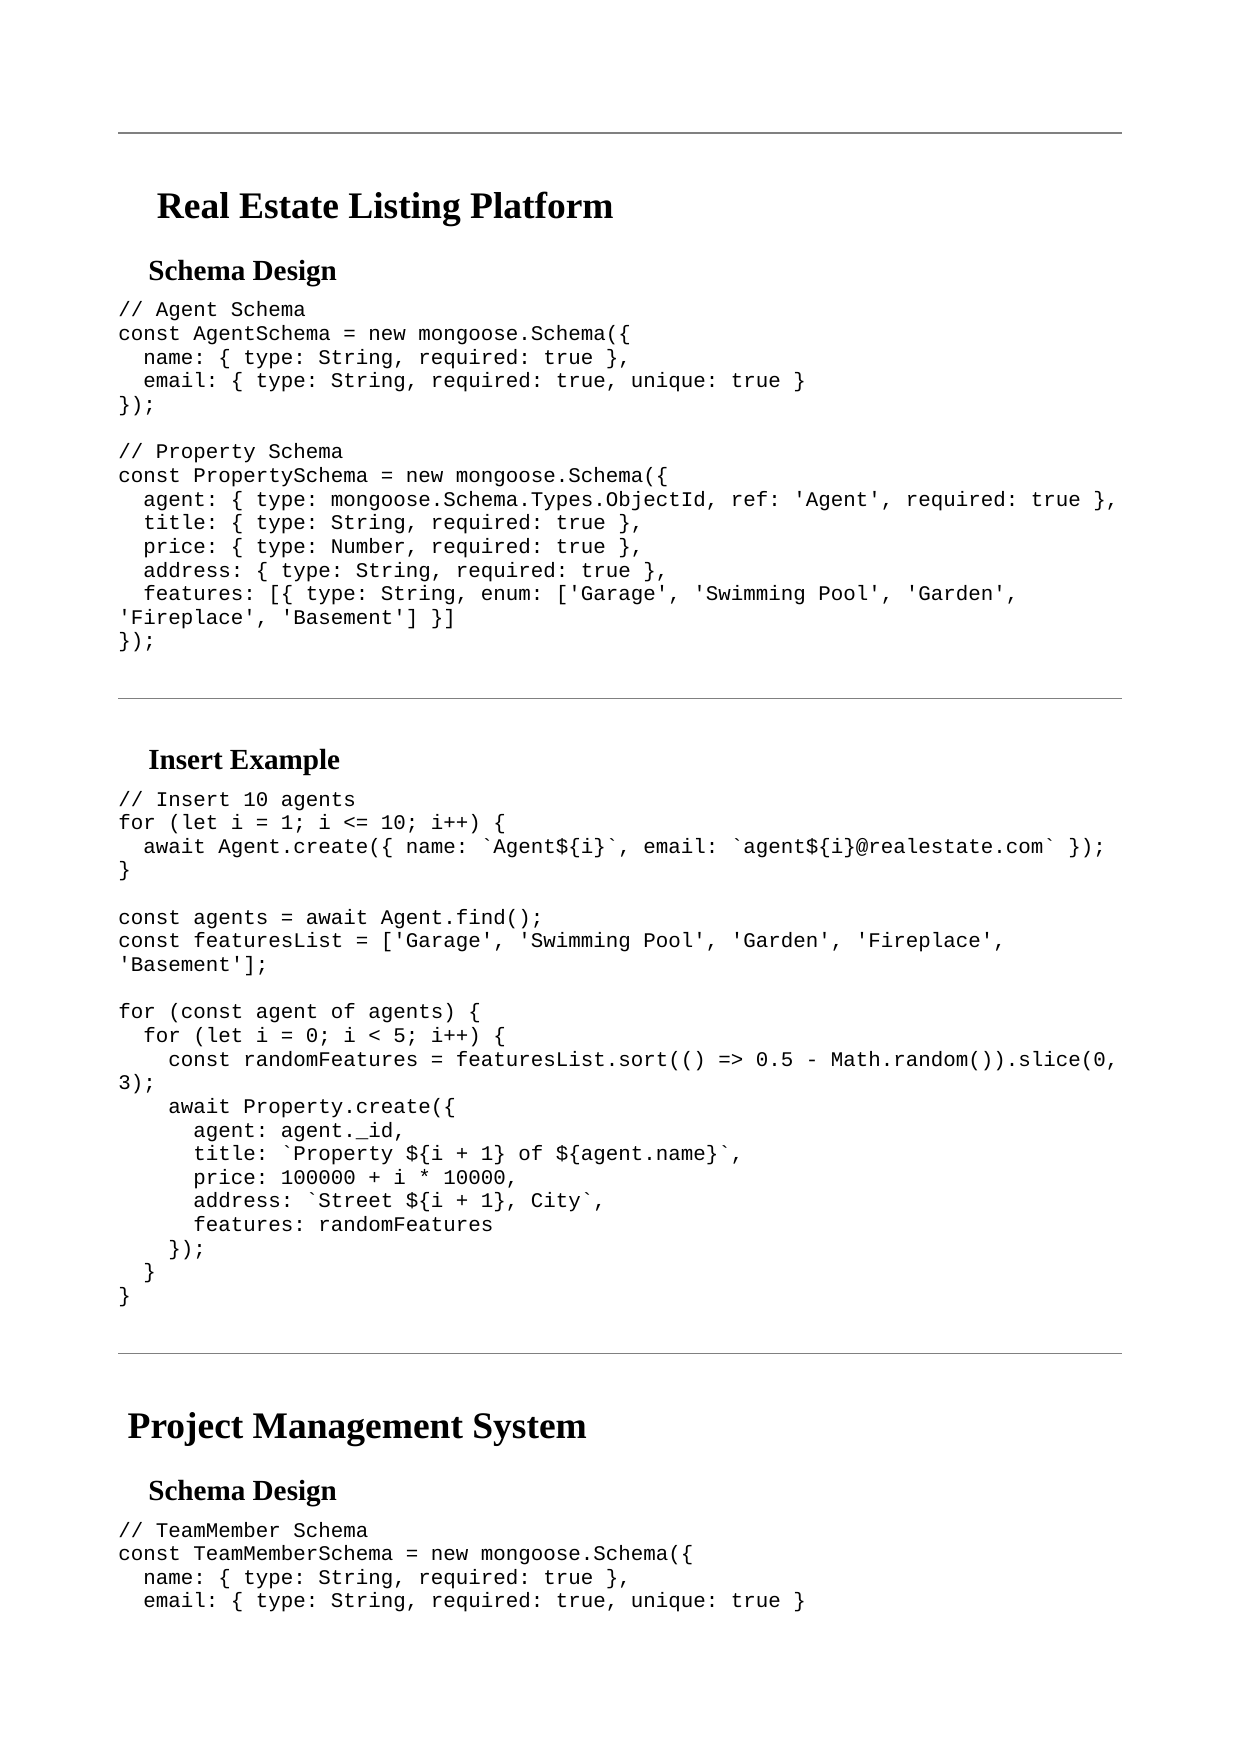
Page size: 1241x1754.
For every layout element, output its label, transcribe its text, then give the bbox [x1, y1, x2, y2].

text }); [118, 1238, 1122, 1261]
text title: `Property ${i + 1} of ${agent.name}`, [118, 1143, 1122, 1167]
text name: { type: String, required: true }, [118, 1567, 1122, 1591]
subtitle ✅ Schema Design [118, 1473, 1122, 1507]
text // Insert 10 agents [118, 788, 1122, 812]
text } [118, 1261, 1122, 1285]
text // Agent Schema [118, 299, 1122, 323]
text email: { type: String, required: true, unique: true } [118, 370, 1122, 394]
text // TeamMember Schema [118, 1519, 1122, 1543]
text await Property.create({ [118, 1096, 1122, 1119]
text const TeamMemberSchema = new mongoose.Schema({ [118, 1543, 1122, 1567]
subtitle 📝 Insert Example [118, 742, 1122, 776]
text await Agent.create({ name: `Agent${i}`, email: `agent${i}@realestate.com` }); [118, 836, 1122, 859]
text for (const agent of agents) { [118, 1001, 1122, 1025]
text const agents = await Agent.find(); [118, 907, 1122, 930]
text name: { type: String, required: true }, [118, 347, 1122, 370]
text features: [{ type: String, enum: ['Garage', 'Swimming Pool', 'Garden', 'Fireplace', 'Basement'] }] [118, 583, 1122, 631]
text const AgentSchema = new mongoose.Schema({ [118, 323, 1122, 347]
subtitle 🏡 Real Estate Listing Platform [118, 183, 1122, 226]
text title: { type: String, required: true }, [118, 512, 1122, 536]
text const featuresList = ['Garage', 'Swimming Pool', 'Garden', 'Fireplace', 'Basement']; [118, 930, 1122, 978]
text const randomFeatures = featuresList.sort(() => 0.5 - Math.random()).slice(0, 3); [118, 1049, 1122, 1096]
text price: 100000 + i * 10000, [118, 1167, 1122, 1191]
text agent: agent._id, [118, 1119, 1122, 1143]
text for (let i = 0; i < 5; i++) { [118, 1025, 1122, 1049]
text }); [118, 394, 1122, 418]
text agent: { type: mongoose.Schema.Types.ObjectId, ref: 'Agent', required: true }, [118, 489, 1122, 512]
text } [118, 1285, 1122, 1309]
text } [118, 859, 1122, 883]
text price: { type: Number, required: true }, [118, 536, 1122, 559]
text features: randomFeatures [118, 1214, 1122, 1238]
text const PropertySchema = new mongoose.Schema({ [118, 465, 1122, 489]
text address: { type: String, required: true }, [118, 559, 1122, 583]
text // Property Schema [118, 441, 1122, 465]
text address: `Street ${i + 1}, City`, [118, 1191, 1122, 1214]
subtitle 🧑‍💻 Project Management System [118, 1403, 1122, 1446]
text }); [118, 631, 1122, 654]
subtitle ✅ Schema Design [118, 253, 1122, 287]
text email: { type: String, required: true, unique: true } [118, 1591, 1122, 1614]
text for (let i = 1; i <= 10; i++) { [118, 812, 1122, 836]
